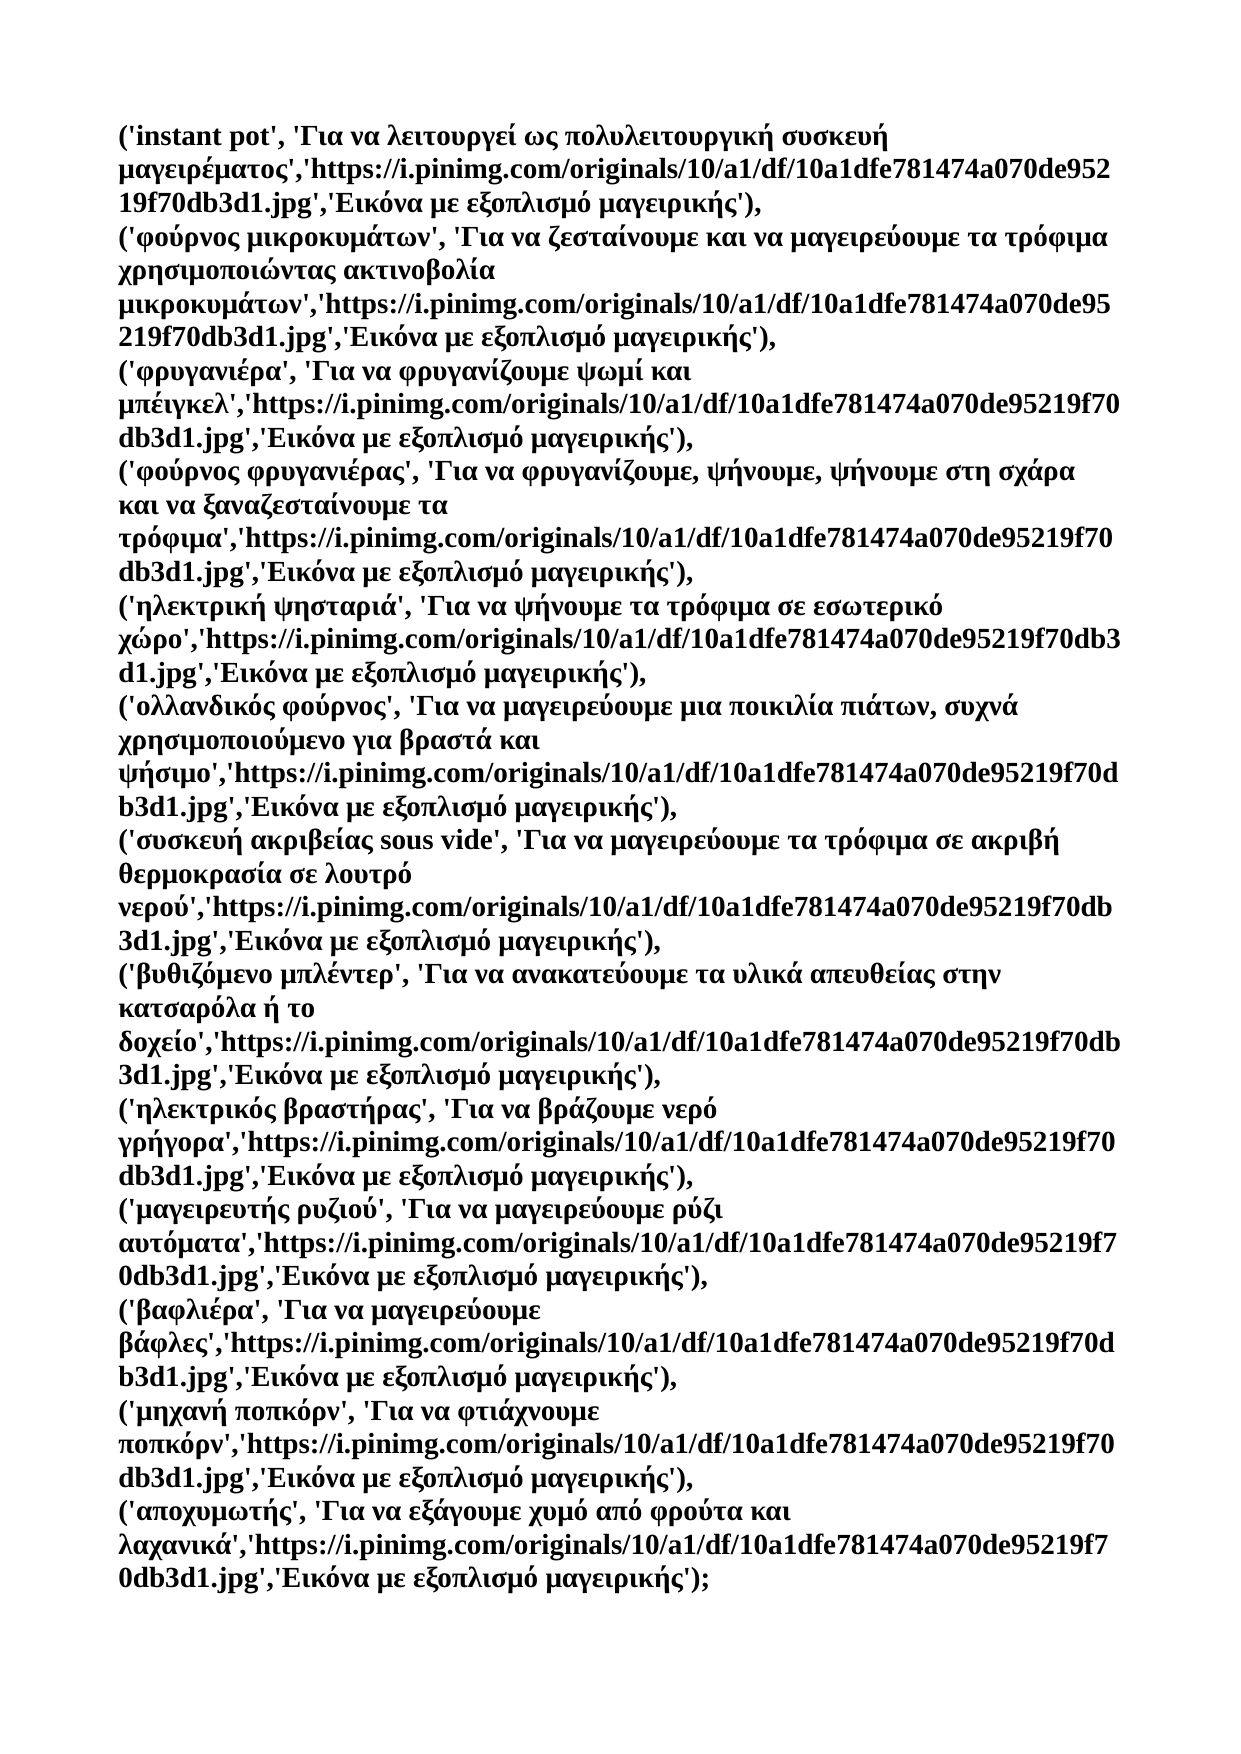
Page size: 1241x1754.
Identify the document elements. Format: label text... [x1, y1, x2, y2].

text ('αποχυμωτής', 'Για να εξάγουμε χυμό από φρούτα και λαχανικά','https://i.pinimg.com/originals/10/a1/df/10a1dfe781474a070de95219f70db3d1.jpg','Εικόνα με εξοπλισμό μαγειρικής'); [118, 1493, 1122, 1594]
text ('φούρνος φρυγανιέρας', 'Για να φρυγανίζουμε, ψήνουμε, ψήνουμε στη σχάρα και να ξαναζεσταίνουμε τα τρόφιμα','https://i.pinimg.com/originals/10/a1/df/10a1dfe781474a070de95219f70db3d1.jpg','Εικόνα με εξοπλισμό μαγειρικής'), [118, 453, 1122, 588]
text ('φούρνος μικροκυμάτων', 'Για να ζεσταίνουμε και να μαγειρεύουμε τα τρόφιμα χρησιμοποιώντας ακτινοβολία μικροκυμάτων','https://i.pinimg.com/originals/10/a1/df/10a1dfe781474a070de95219f70db3d1.jpg','Εικόνα με εξοπλισμό μαγειρικής'), [118, 219, 1122, 353]
text ('φρυγανιέρα', 'Για να φρυγανίζουμε ψωμί και μπέιγκελ','https://i.pinimg.com/originals/10/a1/df/10a1dfe781474a070de95219f70db3d1.jpg','Εικόνα με εξοπλισμό μαγειρικής'), [118, 353, 1122, 453]
text ('ηλεκτρική ψησταριά', 'Για να ψήνουμε τα τρόφιμα σε εσωτερικό χώρο','https://i.pinimg.com/originals/10/a1/df/10a1dfe781474a070de95219f70db3d1.jpg','Εικόνα με εξοπλισμό μαγειρικής'), [118, 588, 1122, 688]
text ('ολλανδικός φούρνος', 'Για να μαγειρεύουμε μια ποικιλία πιάτων, συχνά χρησιμοποιούμενο για βραστά και ψήσιμο','https://i.pinimg.com/originals/10/a1/df/10a1dfe781474a070de95219f70db3d1.jpg','Εικόνα με εξοπλισμό μαγειρικής'), [118, 688, 1122, 822]
text ('instant pot', 'Για να λειτουργεί ως πολυλειτουργική συσκευή μαγειρέματος','https://i.pinimg.com/originals/10/a1/df/10a1dfe781474a070de95219f70db3d1.jpg','Εικόνα με εξοπλισμό μαγειρικής'), [118, 118, 1122, 219]
text ('ηλεκτρικός βραστήρας', 'Για να βράζουμε νερό γρήγορα','https://i.pinimg.com/originals/10/a1/df/10a1dfe781474a070de95219f70db3d1.jpg','Εικόνα με εξοπλισμό μαγειρικής'), [118, 1091, 1122, 1191]
text ('μαγειρευτής ρυζιού', 'Για να μαγειρεύουμε ρύζι αυτόματα','https://i.pinimg.com/originals/10/a1/df/10a1dfe781474a070de95219f70db3d1.jpg','Εικόνα με εξοπλισμό μαγειρικής'), [118, 1191, 1122, 1292]
text ('βυθιζόμενο μπλέντερ', 'Για να ανακατεύουμε τα υλικά απευθείας στην κατσαρόλα ή το δοχείο','https://i.pinimg.com/originals/10/a1/df/10a1dfe781474a070de95219f70db3d1.jpg','Εικόνα με εξοπλισμό μαγειρικής'), [118, 957, 1122, 1091]
text ('μηχανή ποπκόρν', 'Για να φτιάχνουμε ποπκόρν','https://i.pinimg.com/originals/10/a1/df/10a1dfe781474a070de95219f70db3d1.jpg','Εικόνα με εξοπλισμό μαγειρικής'), [118, 1393, 1122, 1493]
text ('βαφλιέρα', 'Για να μαγειρεύουμε βάφλες','https://i.pinimg.com/originals/10/a1/df/10a1dfe781474a070de95219f70db3d1.jpg','Εικόνα με εξοπλισμό μαγειρικής'), [118, 1292, 1122, 1393]
text ('συσκευή ακριβείας sous vide', 'Για να μαγειρεύουμε τα τρόφιμα σε ακριβή θερμοκρασία σε λουτρό νερού','https://i.pinimg.com/originals/10/a1/df/10a1dfe781474a070de95219f70db3d1.jpg','Εικόνα με εξοπλισμό μαγειρικής'), [118, 822, 1122, 957]
